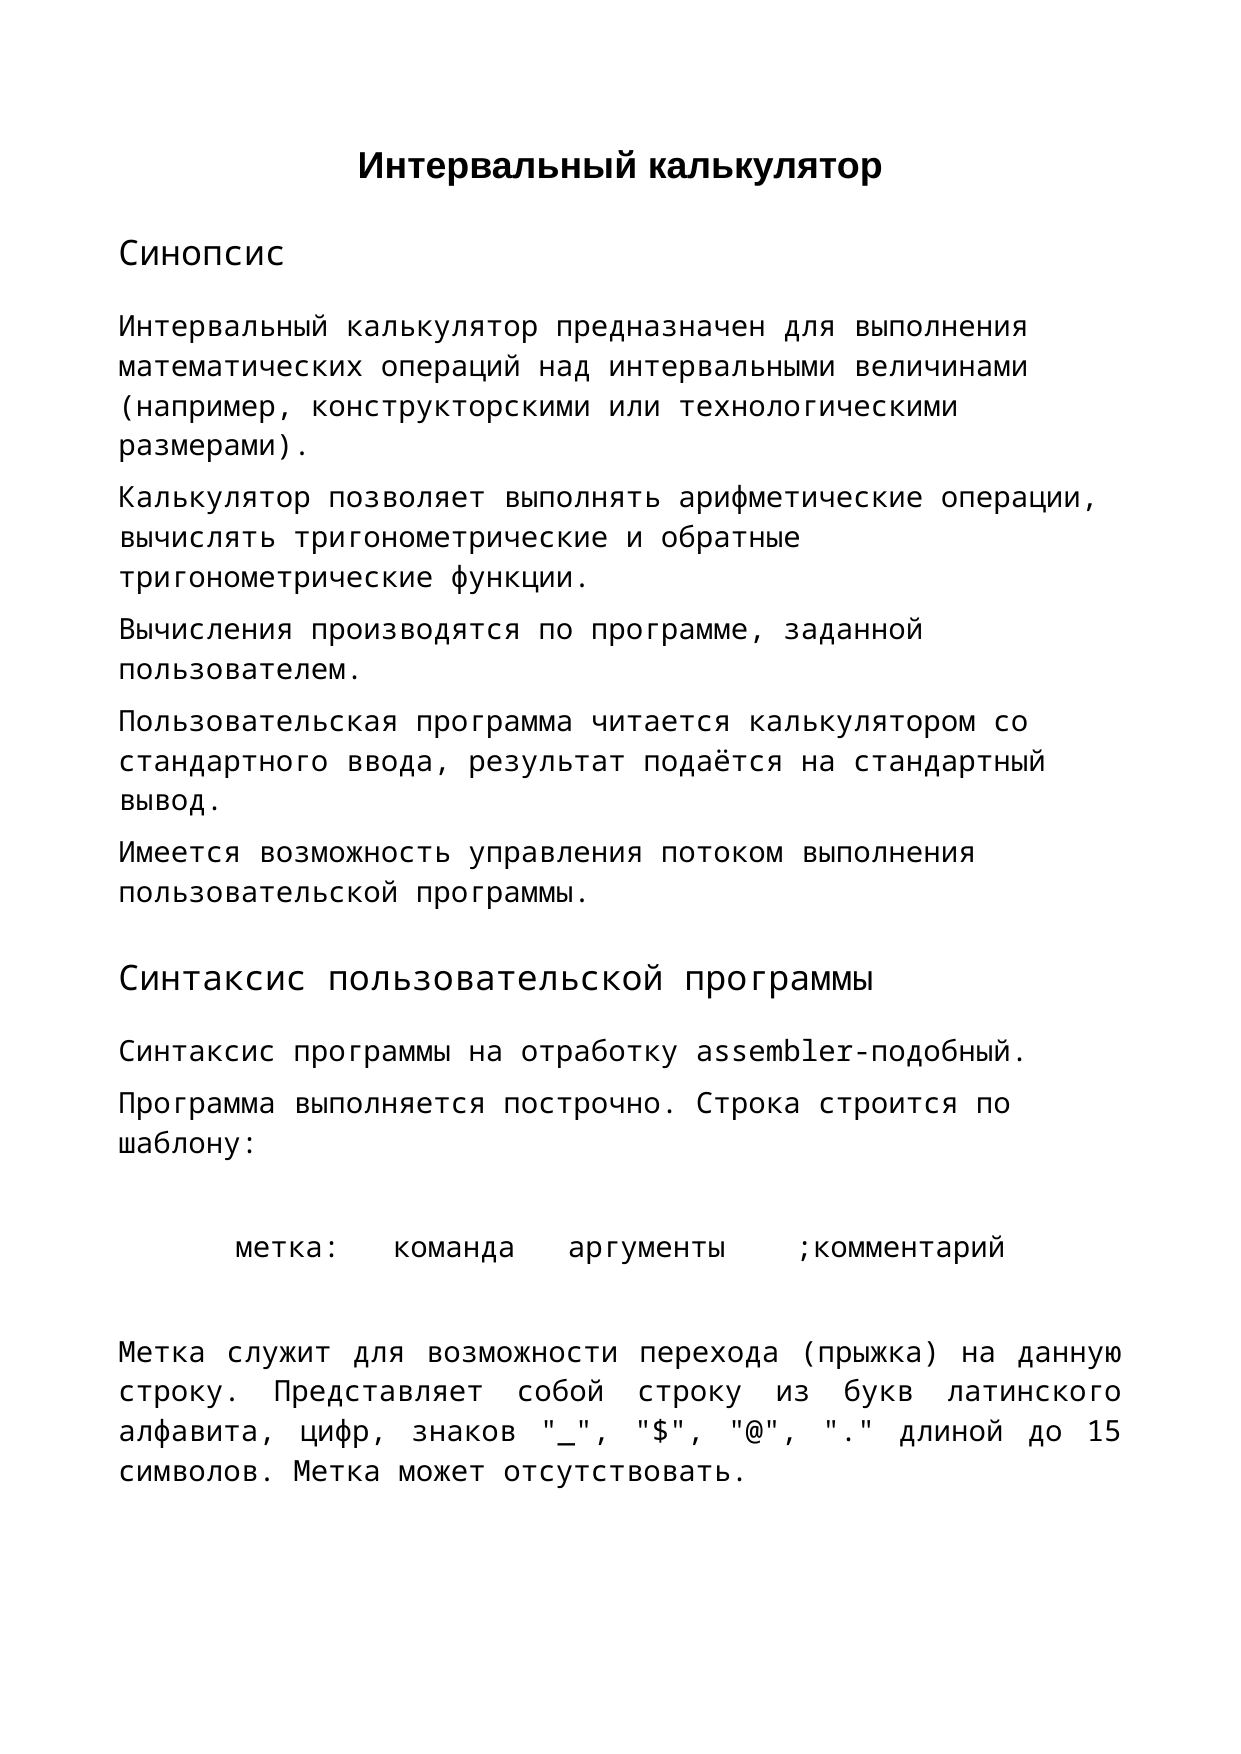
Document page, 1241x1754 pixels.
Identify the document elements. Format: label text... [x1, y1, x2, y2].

text Программа выполняется построчно. Строка строится по шаблону: [118, 1082, 1122, 1162]
subtitle Синопсис [118, 228, 1122, 276]
text Пользовательская программа читается калькулятором со стандартного ввода, результат подаётся на стандартный вывод. [118, 700, 1122, 819]
subtitle Синтаксис пользовательской программы [118, 953, 1122, 1001]
text Интервальный калькулятор предназначен для выполнения математических операций над интервальными величинами (например, конструкторскими или технологическими размерами). [118, 305, 1122, 464]
text Синтаксис программы на отработку assembler-подобный. [118, 1030, 1122, 1070]
text Калькулятор позволяет выполнять арифметические операции, вычислять тригонометрические и обратные тригонометрические функции. [118, 477, 1122, 596]
text метка: команда аргументы ;комментарий [118, 1226, 1122, 1266]
text Вычисления производятся по программе, заданной пользователем. [118, 608, 1122, 688]
text Метка служит для возможности перехода (прыжка) на данную строку. Представляет собой строку из букв латинского алфавита, цифр, знаков "_", "$", "@", "." длиной до 15 символов. Метка может отсутствовать. [118, 1331, 1122, 1489]
text Имеется возможность управления потоком выполнения пользовательской программы. [118, 832, 1122, 911]
title Интервальный калькулятор [118, 143, 1122, 186]
